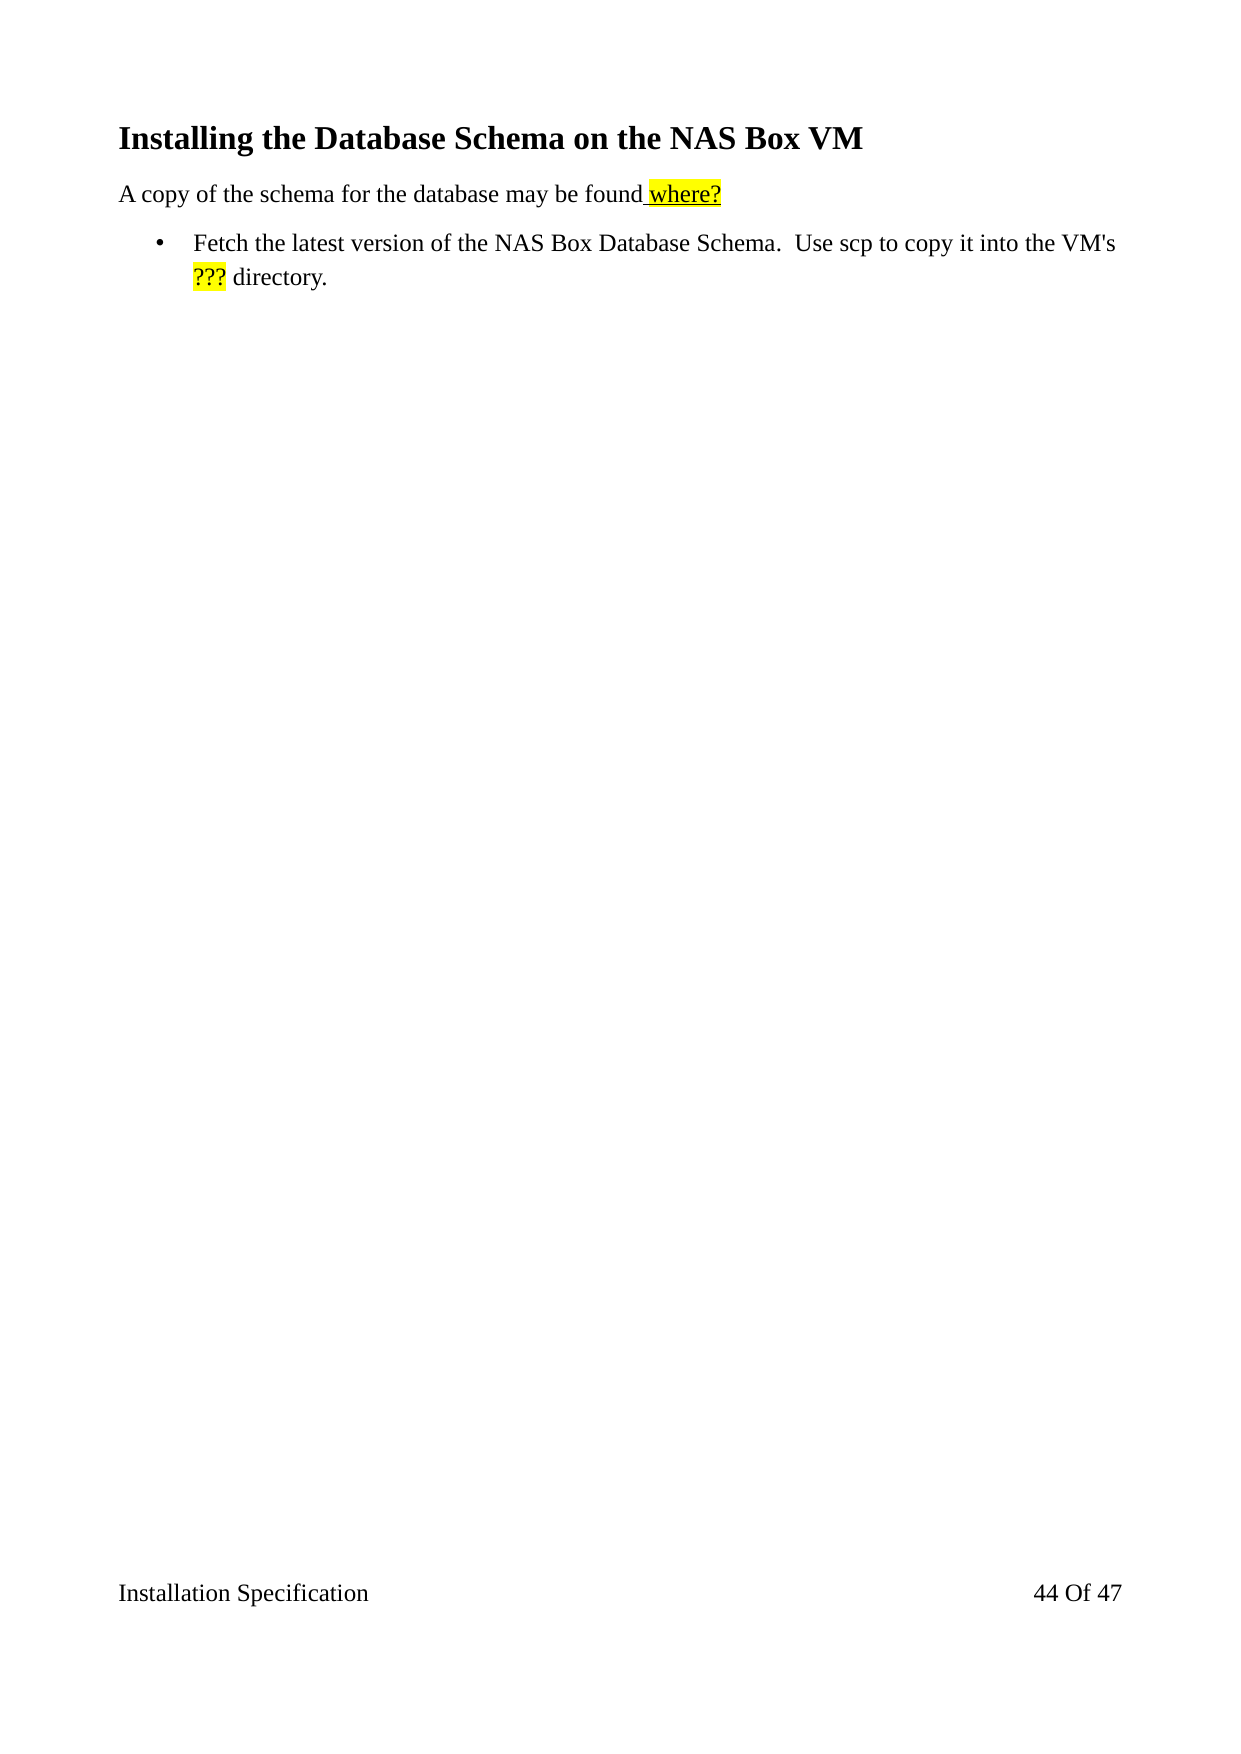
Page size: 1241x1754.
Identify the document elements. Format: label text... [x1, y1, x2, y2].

text Installing the Database Schema on the NAS Box VM [118, 118, 1122, 156]
list Fetch the latest version of the NAS Box Database Schema. Use scp to copy it into the VM's ??? directory. [156, 228, 1122, 291]
text A copy of the schema for the database may be found where? [118, 179, 1122, 207]
